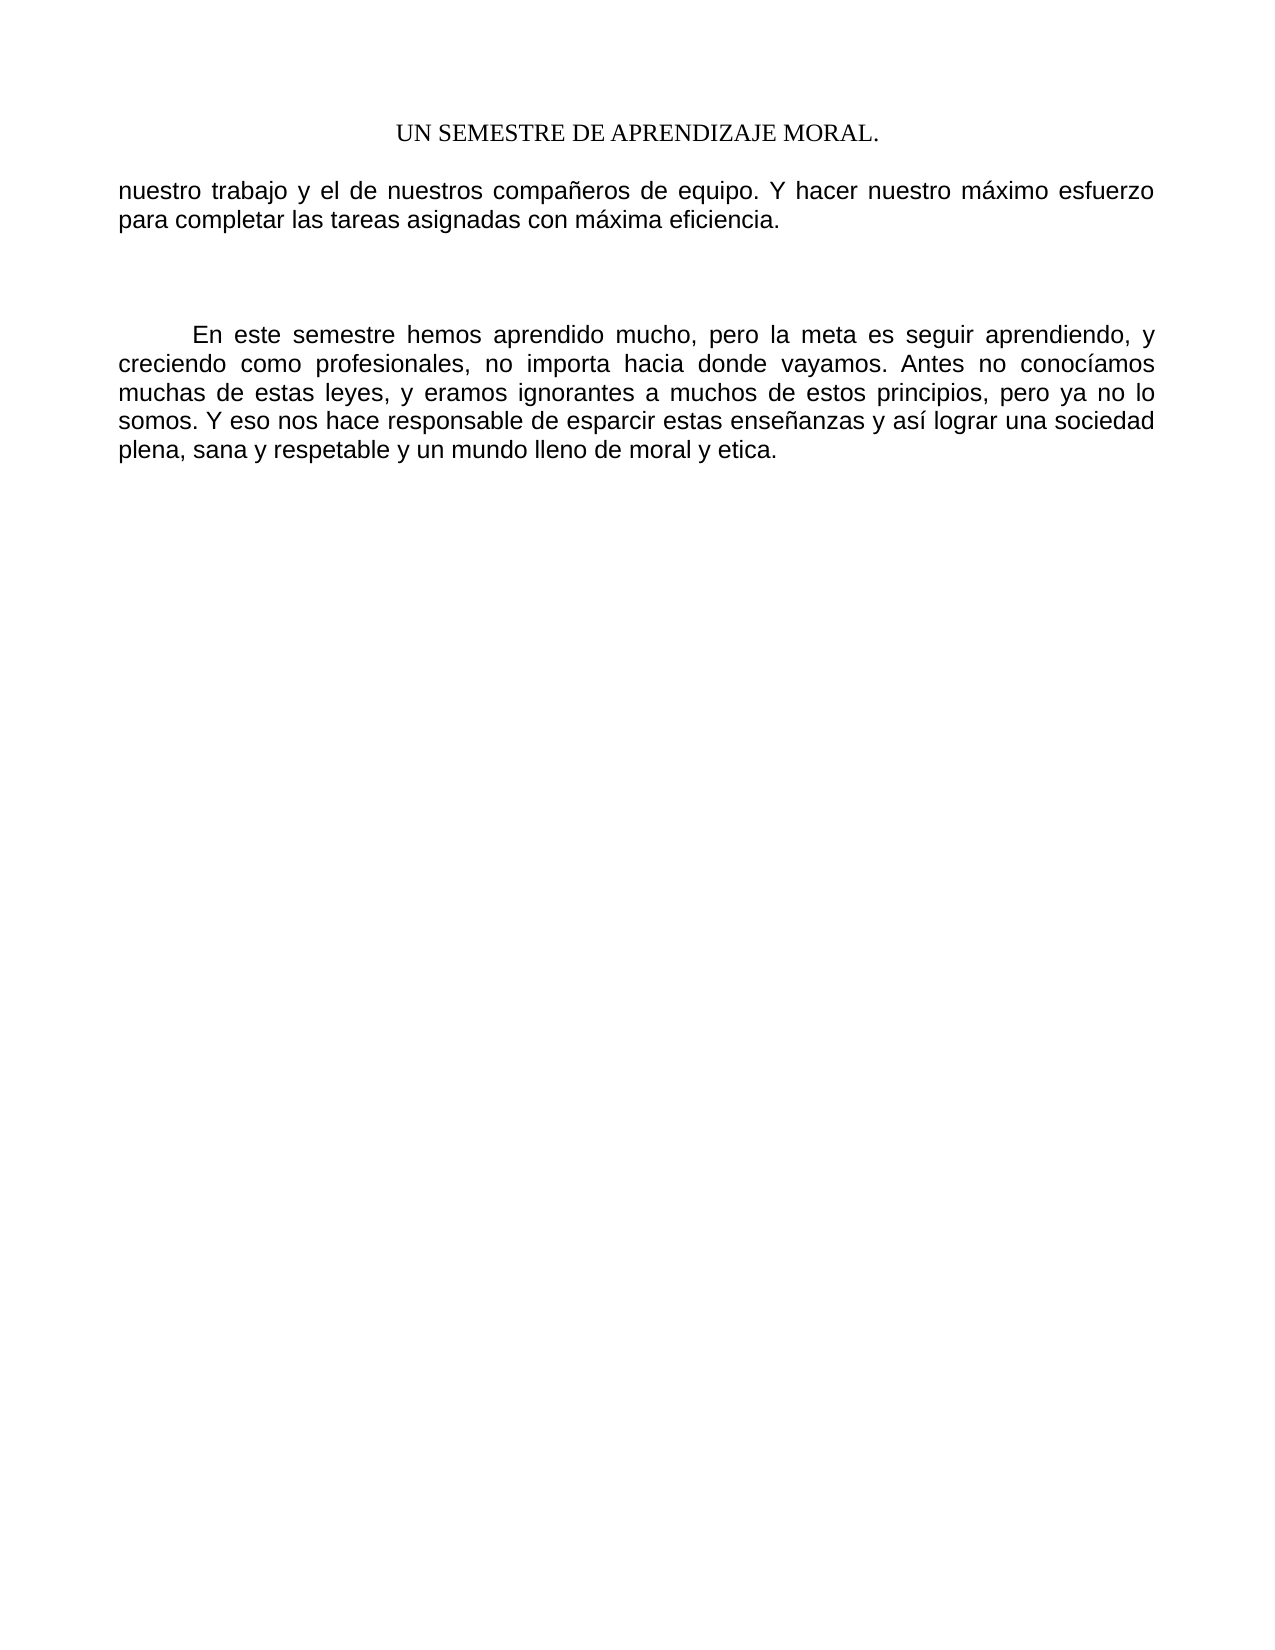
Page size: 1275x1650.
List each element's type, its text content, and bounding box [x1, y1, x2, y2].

text En este semestre hemos aprendido mucho, pero la meta es seguir aprendiendo, y creciendo como profesionales, no importa hacia donde vayamos. Antes no conocíamos muchas de estas leyes, y eramos ignorantes a muchos de estos principios, pero ya no lo somos. Y eso nos hace responsable de esparcir estas enseñanzas y así lograr una sociedad plena, sana y respetable y un mundo lleno de moral y etica. [118, 320, 1157, 464]
text nuestro trabajo y el de nuestros compañeros de equipo. Y hacer nuestro máximo esfuerzo para completar las tareas asignadas con máxima eficiencia. [118, 176, 1157, 234]
